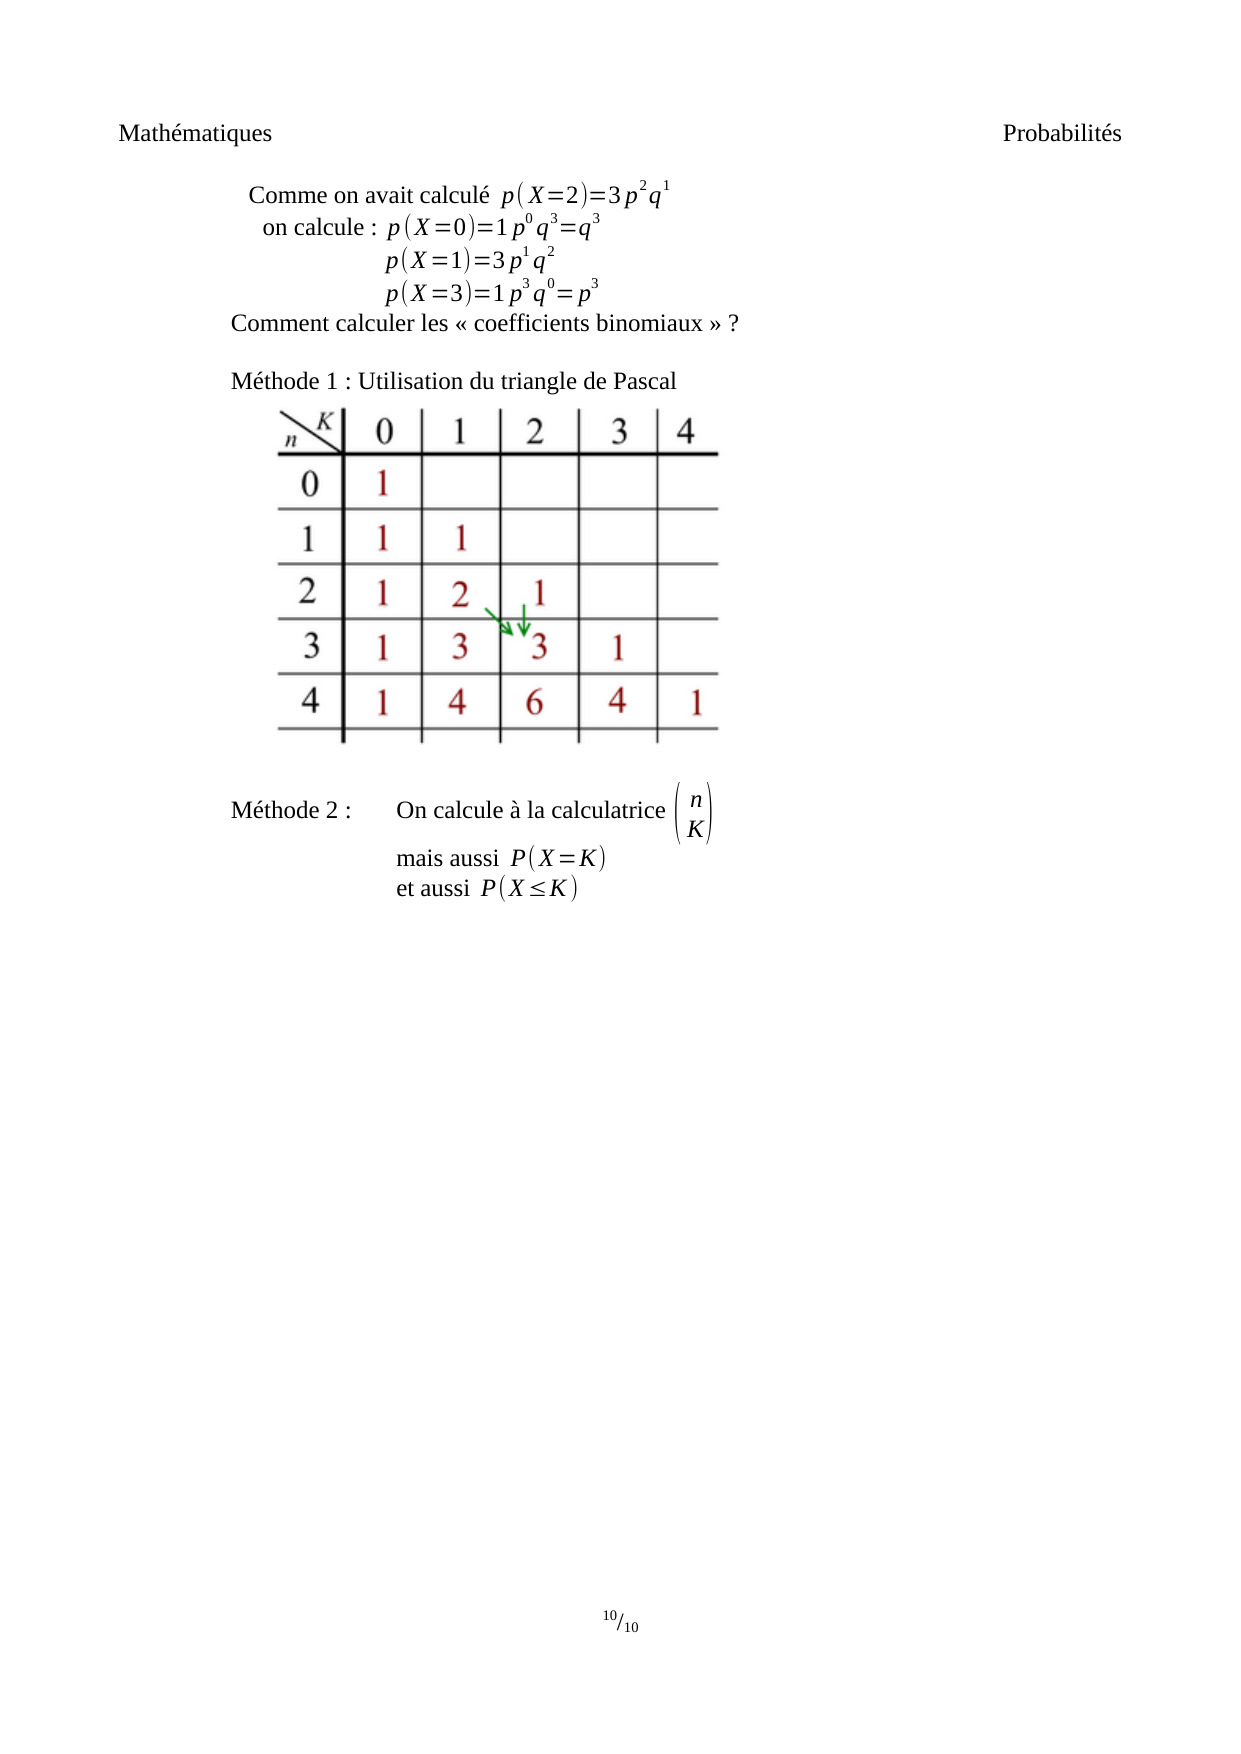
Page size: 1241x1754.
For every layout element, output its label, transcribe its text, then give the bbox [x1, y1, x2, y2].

list Méthode 1 : Utilisation du triangle de Pascal [193, 366, 1122, 395]
picture [267, 401, 737, 754]
list Comment calculer les « coefficients binomiaux » ? [193, 308, 1122, 337]
list Méthode 2 : [193, 783, 1122, 845]
